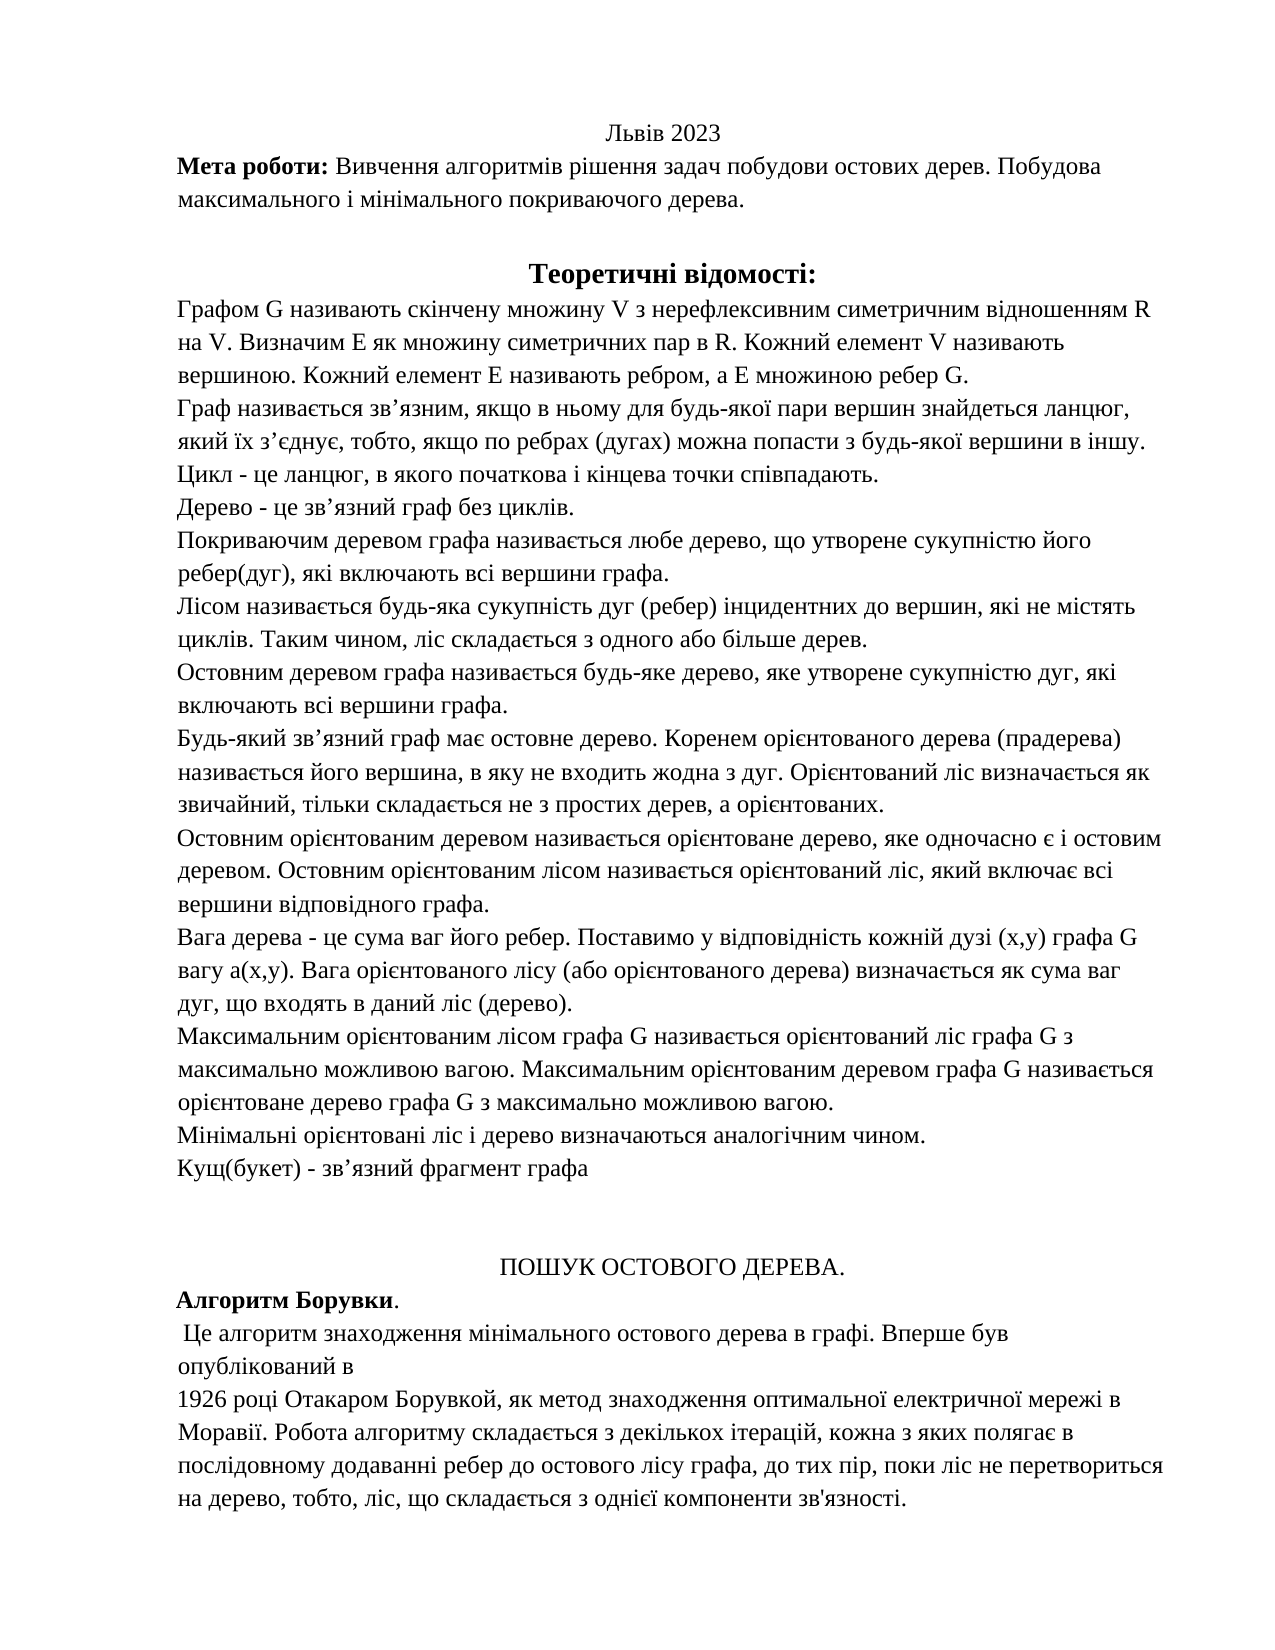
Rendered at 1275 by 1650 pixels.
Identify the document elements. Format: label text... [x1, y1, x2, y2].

text Лісом називається будь-яка сукупність дуг (ребер) інцидентних до вершин, які не містять циклів. Таким чином, ліс складається з одного або більше дерев. [177, 591, 1169, 653]
text Алгоритм Борувки. [176, 1285, 1186, 1314]
text Мета роботи: Вивчення алгоритмів рішення задач побудови остових дерев. Побудова максимального і мінімального покриваючого дерева. [177, 151, 1169, 213]
text 1926 році Отакаром Борувкой, як метод знаходження оптимальної електричної мережі в Моравії. Робота алгоритму складається з декількох ітерацій, кожна з яких полягає в послідовному додаванні ребер до остового лісу графа, до тих пір, поки ліс не перетвориться на дерево, тобто, ліс, що складається з однієї компоненти зв'язності. [177, 1384, 1169, 1512]
text Це алгоритм знаходження мінімального остового дерева в графі. Вперше був опублікований в [177, 1318, 1169, 1380]
text Максимальним орієнтованим лісом графа G називається орієнтований ліс графа G з максимально можливою вагою. Максимальним орієнтованим деревом графа G називається орієнтоване дерево графа G з максимально можливою вагою. [177, 1021, 1169, 1116]
text Остовним орієнтованим деревом називається орієнтоване дерево, яке одночасно є і остовим деревом. Остовним орієнтованим лісом називається орієнтований ліс, який включає всі вершини відповідного графа. [177, 823, 1169, 917]
text Цикл - це ланцюг, в якого початкова і кінцева точки співпадають. [177, 459, 1169, 488]
text Львів 2023 [177, 118, 1167, 147]
text Графом G називають скінчену множину V з нерефлексивним симетричним відношенням R на V. Визначим E як множину симетричних пар в R. Кожний елемент V називають вершиною. Кожний елемент Е називають ребром, а E множиною ребер G. [177, 294, 1169, 389]
text Теоретичні відомості: [177, 256, 1168, 289]
text Дерево - це зв’язний граф без циклів. [177, 492, 1169, 521]
text Мінімальні орієнтовані ліс і дерево визначаються аналогічним чином. [177, 1120, 1169, 1148]
text Кущ(букет) - зв’язний фрагмент графа [177, 1153, 1169, 1182]
text ПОШУК ОСТОВОГО ДЕРЕВА. [177, 1252, 1168, 1281]
text Граф називається зв’язним, якщо в ньому для будь-якої пари вершин знайдеться ланцюг, який їх з’єднує, тобто, якщо по ребрах (дугах) можна попасти з будь-якої вершини в іншу. [177, 393, 1169, 455]
text Вага дерева - це сума ваг його ребер. Поставимо у відповідність кожній дузі (х,у) графа G вагу а(х,у). Вага орієнтованого лісу (або орієнтованого дерева) визначається як сума ваг дуг, що входять в даний ліс (дерево). [177, 922, 1169, 1016]
text Будь-який зв’язний граф має остовне дерево. Коренем орієнтованого дерева (прадерева) називається його вершина, в яку не входить жодна з дуг. Орієнтований ліс визначається як звичайний, тільки складається не з простих дерев, а орієнтованих. [177, 723, 1169, 818]
text Остовним деревом графа називається будь-яке дерево, яке утворене сукупністю дуг, які включають всі вершини графа. [177, 657, 1169, 719]
text Покриваючим деревом графа називається любе дерево, що утворене сукупністю його ребер(дуг), які включають всі вершини графа. [177, 525, 1169, 587]
